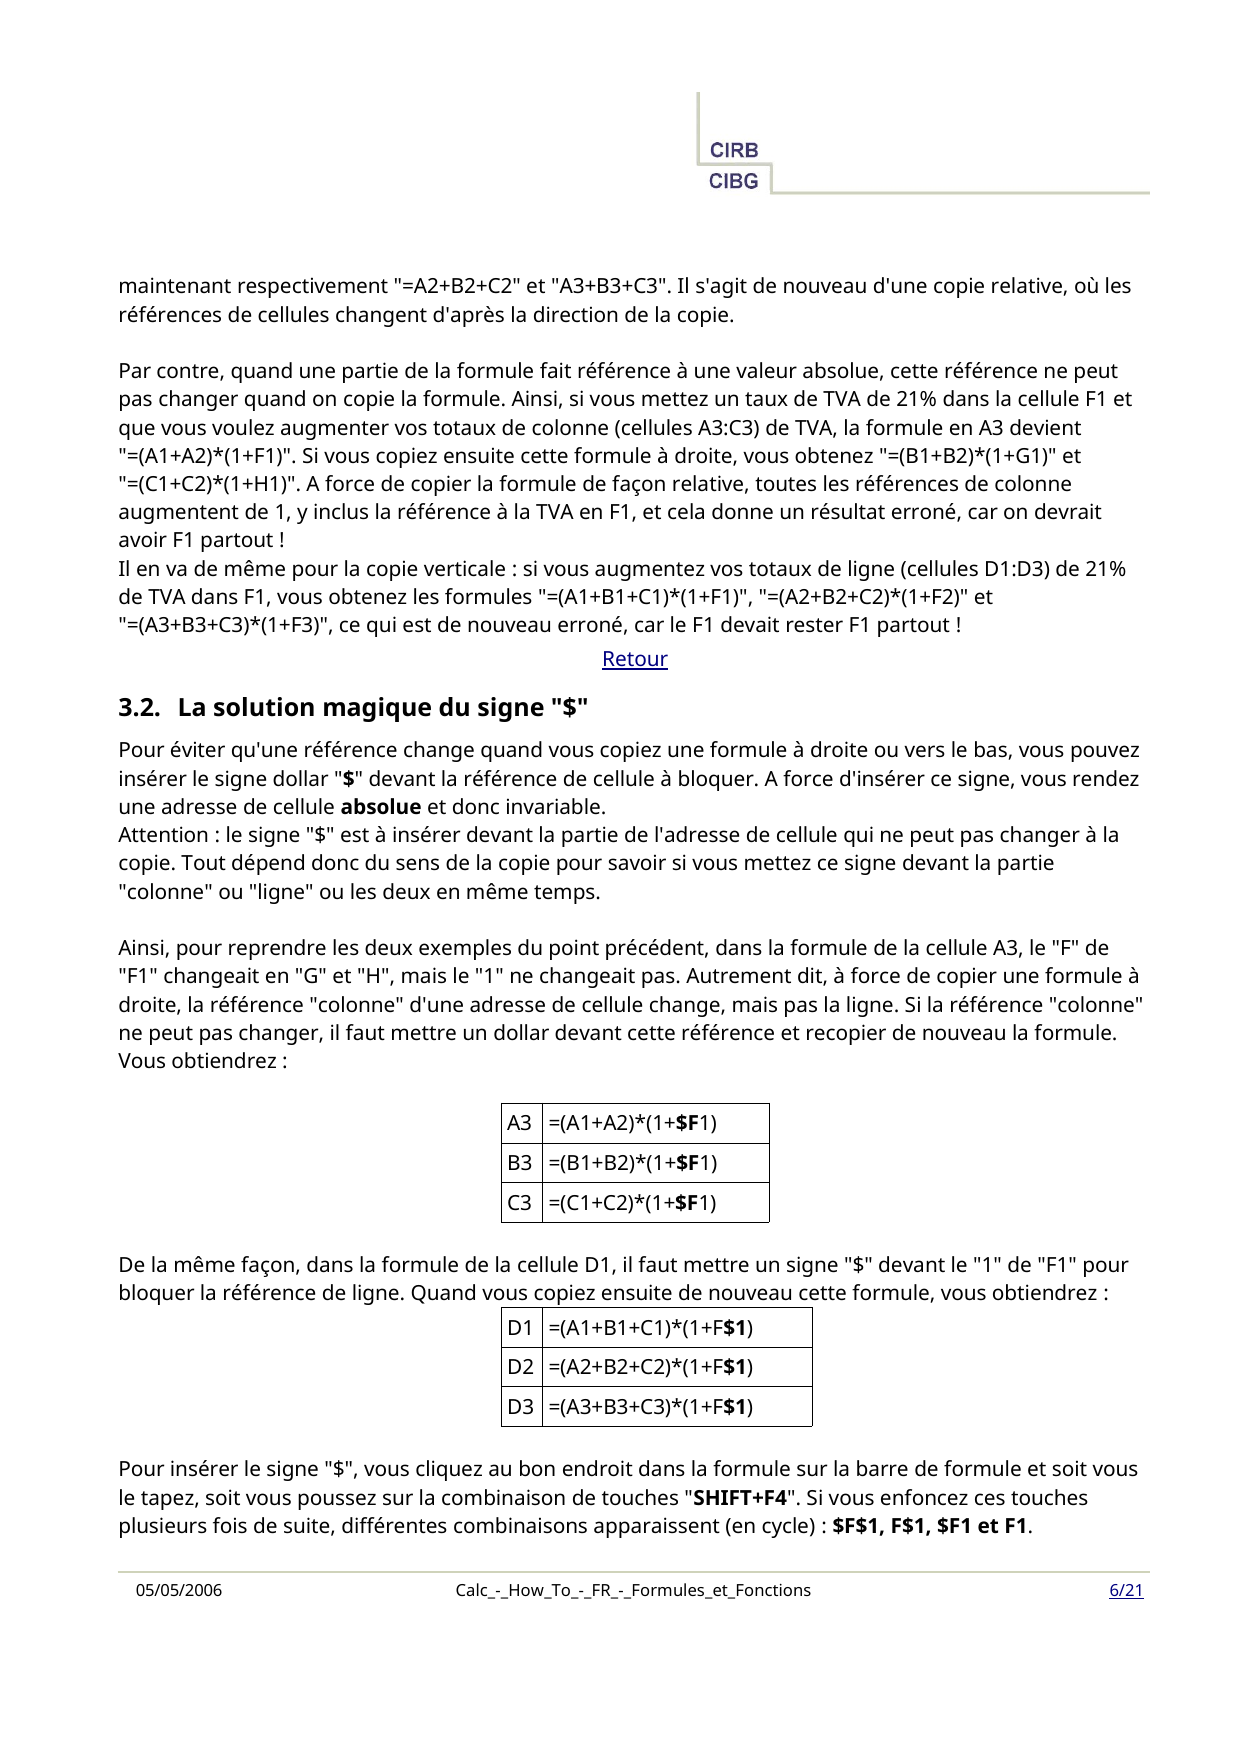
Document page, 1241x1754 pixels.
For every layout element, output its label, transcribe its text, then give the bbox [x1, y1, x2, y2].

picture [609, 92, 1150, 214]
text Pour insérer le signe "$", vous cliquez au bon endroit dans la formule sur la barre de formule et soit vous le tapez, soit vous poussez sur la combinaison de touches "SHIFT+F4". Si vous enfoncez ces touches plusieurs fois de suite, différentes combinaisons apparaissent (en cycle) : $F$1, F$1, $F1 et F1. [118, 1454, 1152, 1539]
subtitle La solution magique du signe "$" [118, 690, 1152, 724]
table_header =(A1+B1+C1)*(1+F$1) [543, 1308, 812, 1347]
text Attention : le signe "$" est à insérer devant la partie de l'adresse de cellule qui ne peut pas changer à la copie. Tout dépend donc du sens de la copie pour savoir si vous mettez ce signe devant la partie "colonne" ou "ligne" ou les deux en même temps. [118, 820, 1152, 905]
table_cell D3 [502, 1387, 542, 1426]
text Par contre, quand une partie de la formule fait référence à une valeur absolue, cette référence ne peut pas changer quand on copie la formule. Ainsi, si vous mettez un taux de TVA de 21% dans la cellule F1 et que vous voulez augmenter vos totaux de colonne (cellules A3:C3) de TVA, la formule en A3 devient "=(A1+A2)*(1+F1)". Si vous copiez ensuite cette formule à droite, vous obtenez "=(B1+B2)*(1+G1)" et "=(C1+C2)*(1+H1)". A force de copier la formule de façon relative, toutes les références de colonne augmentent de 1, y inclus la référence à la TVA en F1, et cela donne un résultat erroné, car on devrait avoir F1 partout ! [118, 356, 1152, 554]
table_cell =(A3+B3+C3)*(1+F$1) [543, 1387, 812, 1426]
table_header D1 [502, 1308, 542, 1347]
text maintenant respectivement "=A2+B2+C2" et "A3+B3+C3". Il s'agit de nouveau d'une copie relative, où les références de cellules changent d'après la direction de la copie. [118, 271, 1152, 328]
table_header =(A1+A2)*(1+$F1) [543, 1104, 769, 1142]
table_header A3 [502, 1104, 542, 1142]
text Il en va de même pour la copie verticale : si vous augmentez vos totaux de ligne (cellules D1:D3) de 21% de TVA dans F1, vous obtenez les formules "=(A1+B1+C1)*(1+F1)", "=(A2+B2+C2)*(1+F2)" et "=(A3+B3+C3)*(1+F3)", ce qui est de nouveau erroné, car le F1 devait rester F1 partout ! [118, 554, 1152, 638]
table_cell =(B1+B2)*(1+$F1) [543, 1144, 769, 1182]
table_cell =(C1+C2)*(1+$F1) [543, 1183, 769, 1222]
table_cell =(A2+B2+C2)*(1+F$1) [543, 1348, 812, 1386]
text Ainsi, pour reprendre les deux exemples du point précédent, dans la formule de la cellule A3, le "F" de "F1" changeait en "G" et "H", mais le "1" ne changeait pas. Autrement dit, à force de copier une formule à droite, la référence "colonne" d'une adresse de cellule change, mais pas la ligne. Si la référence "colonne" ne peut pas changer, il faut mettre un dollar devant cette référence et recopier de nouveau la formule. Vous obtiendrez : [118, 933, 1152, 1074]
table_cell B3 [502, 1144, 542, 1182]
table_header Retour [118, 639, 1152, 678]
table_cell D2 [502, 1348, 542, 1386]
text Pour éviter qu'une référence change quand vous copiez une formule à droite ou vers le bas, vous pouvez insérer le signe dollar "$" devant la référence de cellule à bloquer. A force d'insérer ce signe, vous rendez une adresse de cellule absolue et donc invariable. [118, 736, 1152, 820]
table_cell C3 [502, 1183, 542, 1222]
text De la même façon, dans la formule de la cellule D1, il faut mettre un signe "$" devant le "1" de "F1" pour bloquer la référence de ligne. Quand vous copiez ensuite de nouveau cette formule, vous obtiendrez : [118, 1250, 1152, 1307]
